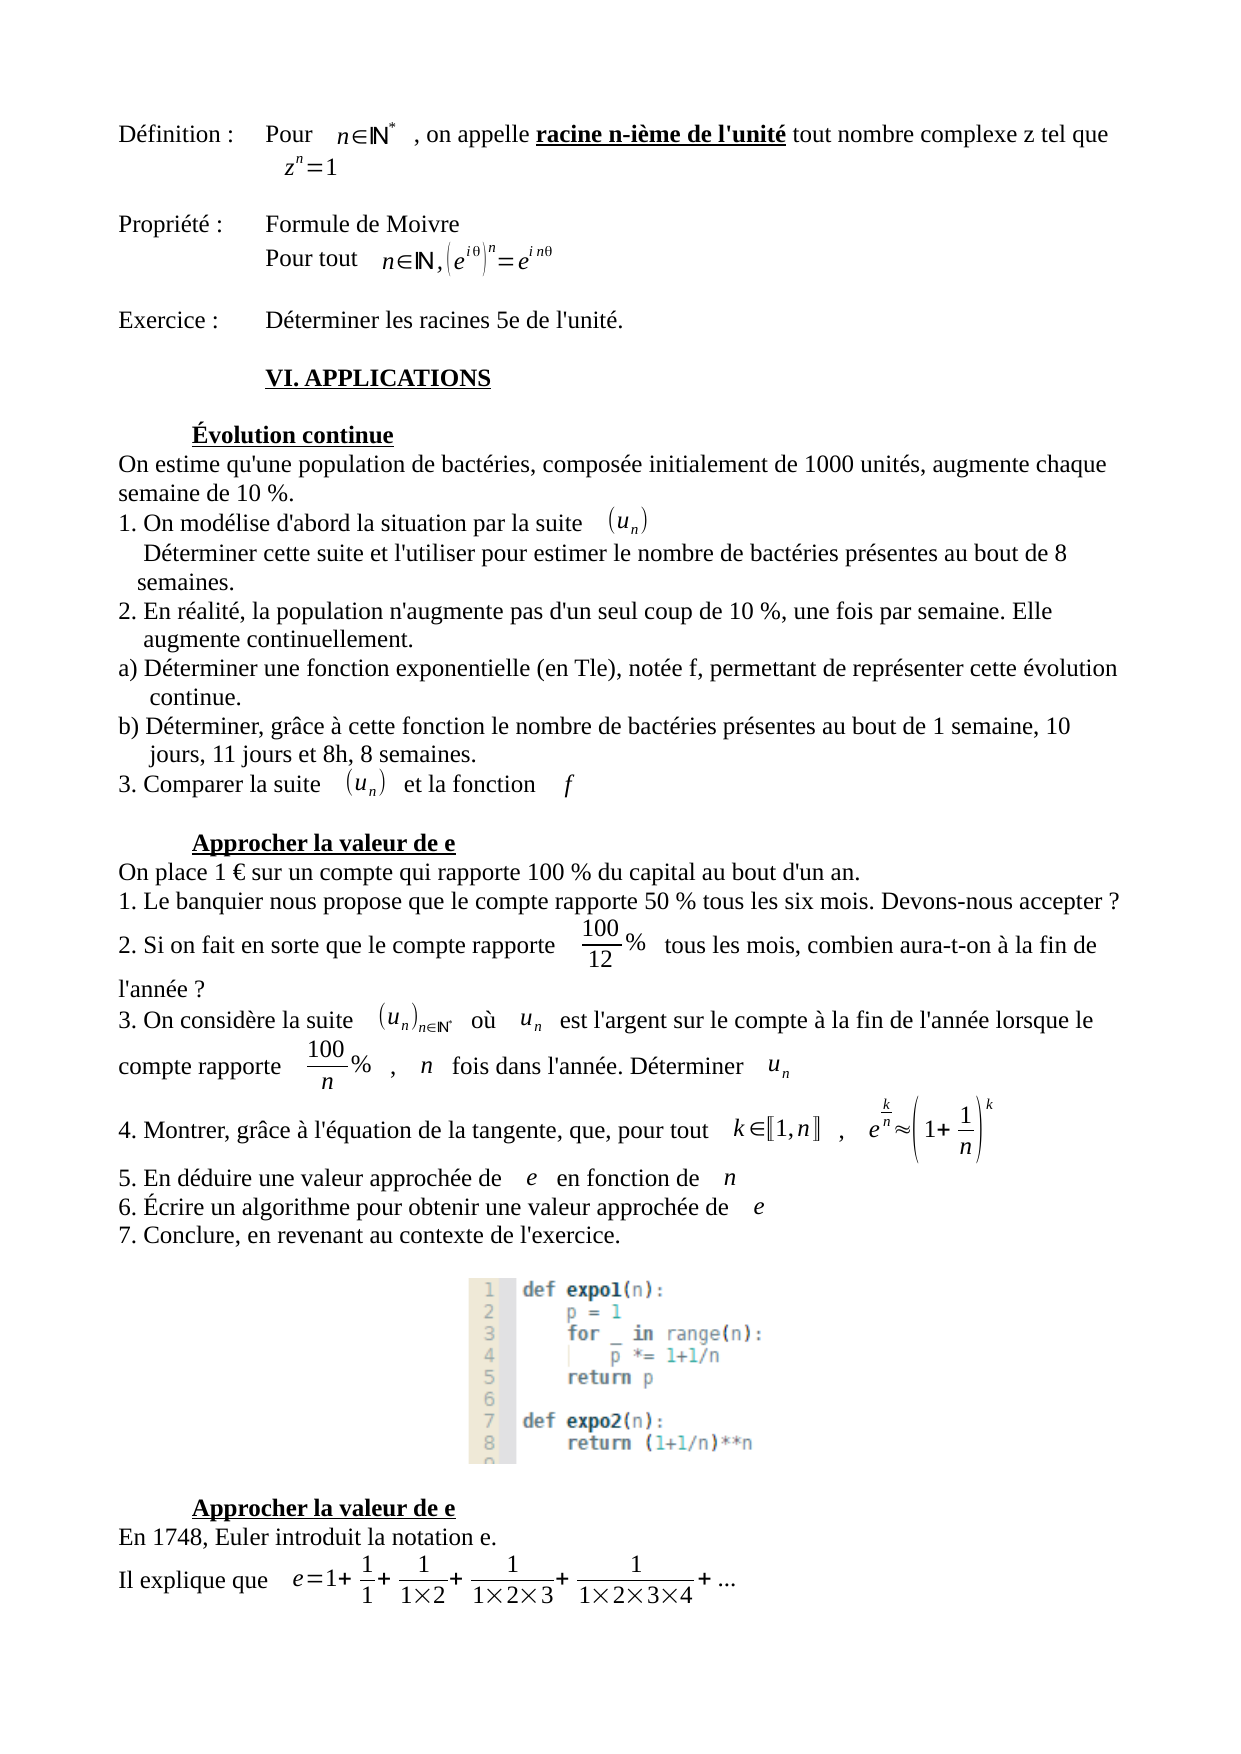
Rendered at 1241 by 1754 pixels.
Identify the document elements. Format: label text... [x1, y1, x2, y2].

text Évolution continue [118, 421, 1122, 449]
text 3. Comparer la suite et la fonction [118, 768, 1122, 800]
text a) Déterminer une fonction exponentielle (en Tle), notée f, permettant de représenter cette évolution [118, 653, 1122, 682]
text 6. Écrire un algorithme pour obtenir une valeur approchée de [118, 1192, 1122, 1221]
text Définition : Pour , on appelle racine n-ième de l'unité tout nombre complexe z tel que [118, 118, 1122, 181]
text Approcher la valeur de e [118, 1493, 1122, 1522]
text semaines. [118, 567, 1122, 596]
text jours, 11 jours et 8h, 8 semaines. [118, 739, 1122, 768]
text 1. Le banquier nous propose que le compte rapporte 50 % tous les six mois. Devons-nous accepter ? [118, 886, 1122, 915]
text 2. En réalité, la population n'augmente pas d'un seul coup de 10 %, une fois par semaine. Elle [118, 596, 1122, 624]
text 4. Montrer, grâce à l'équation de la tangente, que, pour tout , [118, 1095, 1122, 1163]
text En 1748, Euler introduit la notation e. [118, 1522, 1122, 1550]
text Il explique que [118, 1550, 1122, 1609]
text Déterminer cette suite et l'utiliser pour estimer le nombre de bactéries présentes au bout de 8 [118, 538, 1122, 567]
picture [468, 1278, 772, 1464]
text Approcher la valeur de e [118, 828, 1122, 857]
text VI. APPLICATIONS [118, 363, 1122, 392]
text b) Déterminer, grâce à cette fonction le nombre de bactéries présentes au bout de 1 semaine, 10 [118, 711, 1122, 739]
text 3. On considère la suite où est l'argent sur le compte à la fin de l'année lorsque le compte rapporte , fois dans l'année. Déterminer [118, 1002, 1122, 1095]
text Exercice : Déterminer les racines 5e de l'unité. [118, 306, 1122, 334]
text Propriété : Formule de Moivre [118, 209, 1122, 238]
text On estime qu'une population de bactéries, composée initialement de 1000 unités, augmente chaque semaine de 10 %. [118, 449, 1122, 507]
text 7. Conclure, en revenant au contexte de l'exercice. [118, 1221, 1122, 1249]
text Pour tout [118, 238, 1122, 277]
text continue. [118, 682, 1122, 711]
text 5. En déduire une valeur approchée de en fonction de [118, 1163, 1122, 1192]
text 1. On modélise d'abord la situation par la suite [118, 507, 1122, 538]
text augmente continuellement. [118, 624, 1122, 653]
text 2. Si on fait en sorte que le compte rapporte tous les mois, combien aura-t-on à la fin de l'année ? [118, 915, 1122, 1002]
text On place 1 € sur un compte qui rapporte 100 % du capital au bout d'un an. [118, 857, 1122, 886]
